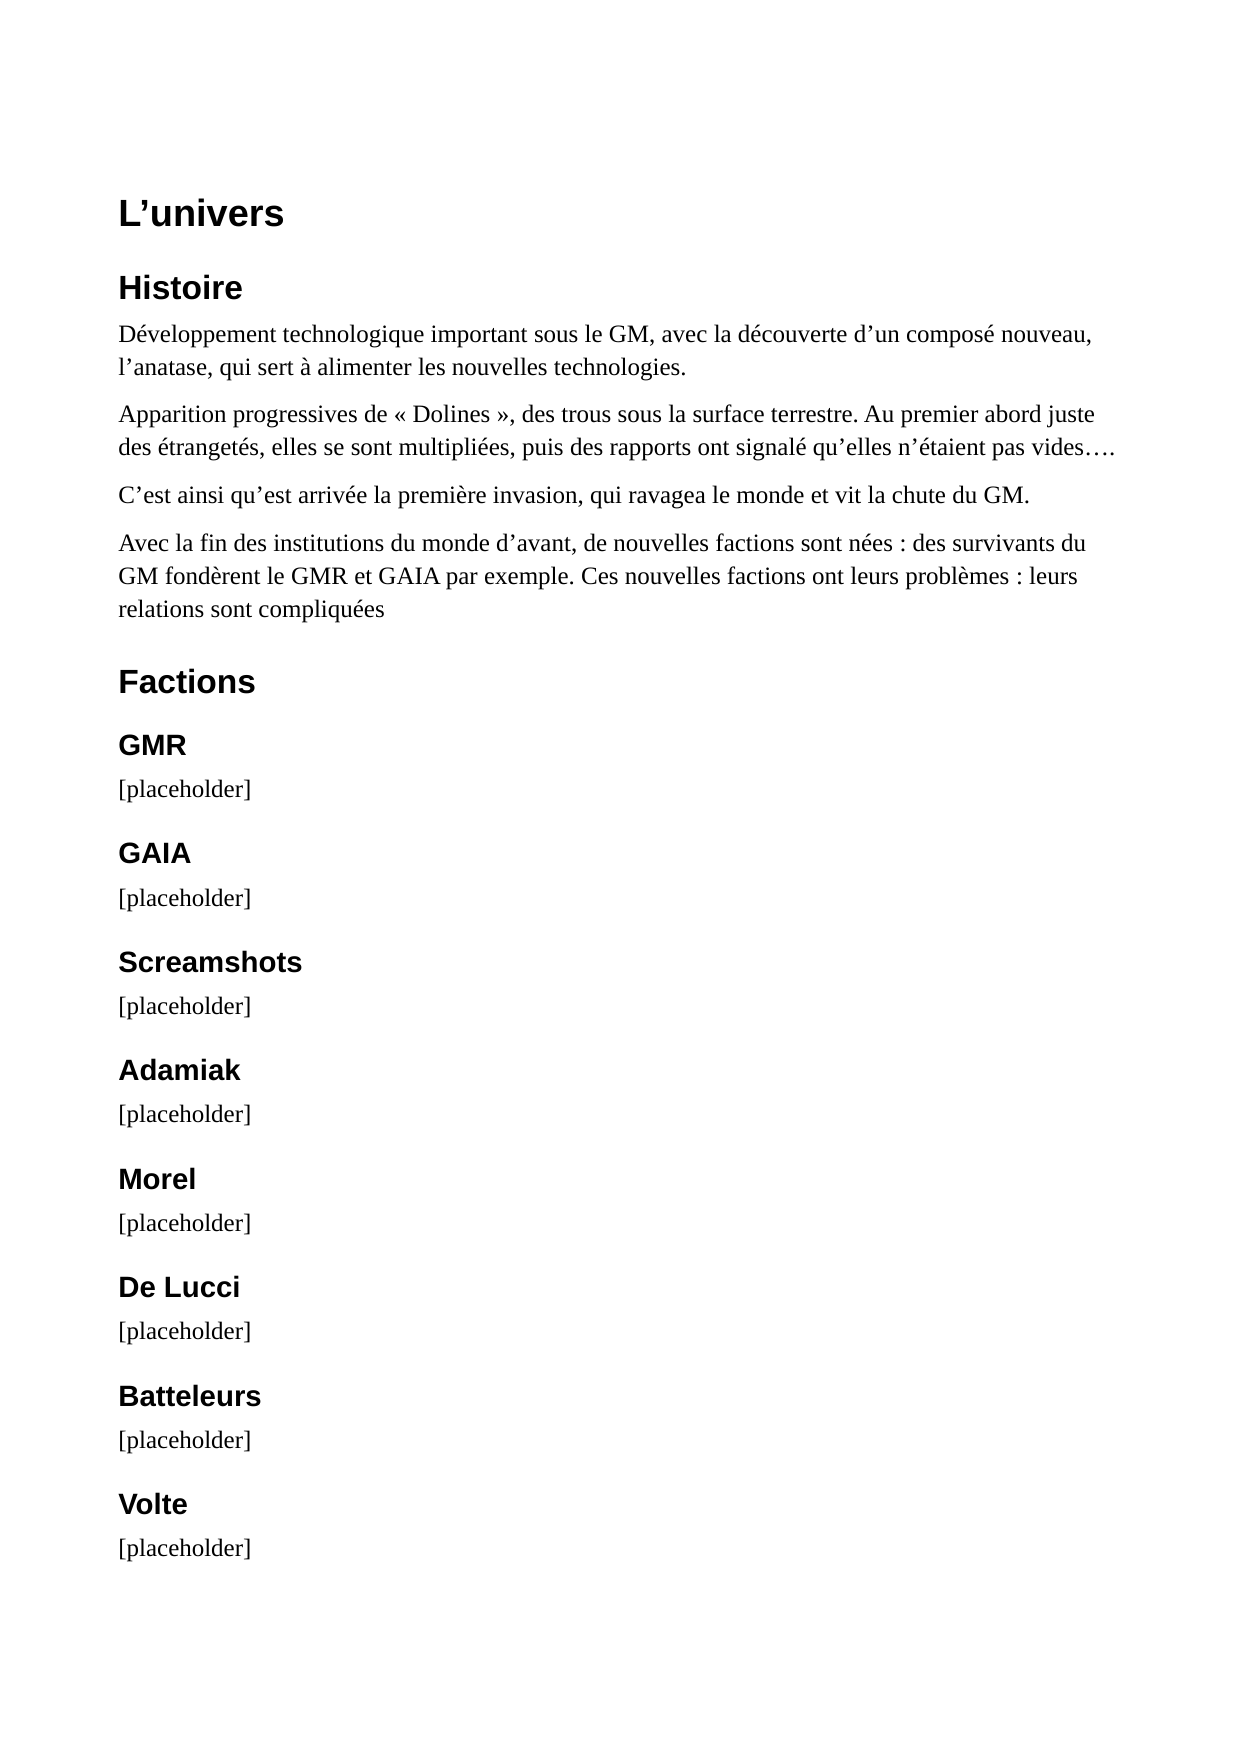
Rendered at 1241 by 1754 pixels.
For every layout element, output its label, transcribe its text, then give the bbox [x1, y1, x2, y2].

subtitle GAIA [118, 836, 1122, 870]
text [placeholder] [118, 883, 1122, 911]
text Avec la fin des institutions du monde d’avant, de nouvelles factions sont nées : des survivants du GM fondèrent le GMR et GAIA par exemple. Ces nouvelles factions ont leurs problèmes : leurs relations sont compliquées [118, 528, 1122, 622]
subtitle Adamiak [118, 1053, 1122, 1087]
subtitle Batteleurs [118, 1378, 1122, 1412]
text [placeholder] [118, 1533, 1122, 1562]
subtitle Histoire [118, 268, 1122, 306]
text [placeholder] [118, 774, 1122, 803]
text [placeholder] [118, 1425, 1122, 1453]
text [placeholder] [118, 991, 1122, 1020]
text [placeholder] [118, 1099, 1122, 1128]
subtitle Morel [118, 1162, 1122, 1195]
text C’est ainsi qu’est arrivée la première invasion, qui ravagea le monde et vit la chute du GM. [118, 480, 1122, 509]
subtitle Screamshots [118, 945, 1122, 978]
subtitle GMR [118, 728, 1122, 762]
subtitle L’univers [118, 191, 1122, 234]
text [placeholder] [118, 1316, 1122, 1345]
text [placeholder] [118, 1208, 1122, 1237]
subtitle De Lucci [118, 1270, 1122, 1304]
subtitle Factions [118, 662, 1122, 701]
text Développement technologique important sous le GM, avec la découverte d’un composé nouveau, l’anatase, qui sert à alimenter les nouvelles technologies. [118, 319, 1122, 381]
subtitle Volte [118, 1487, 1122, 1521]
text Apparition progressives de « Dolines », des trous sous la surface terrestre. Au premier abord juste des étrangetés, elles se sont multipliées, puis des rapports ont signalé qu’elles n’étaient pas vides…. [118, 399, 1122, 461]
